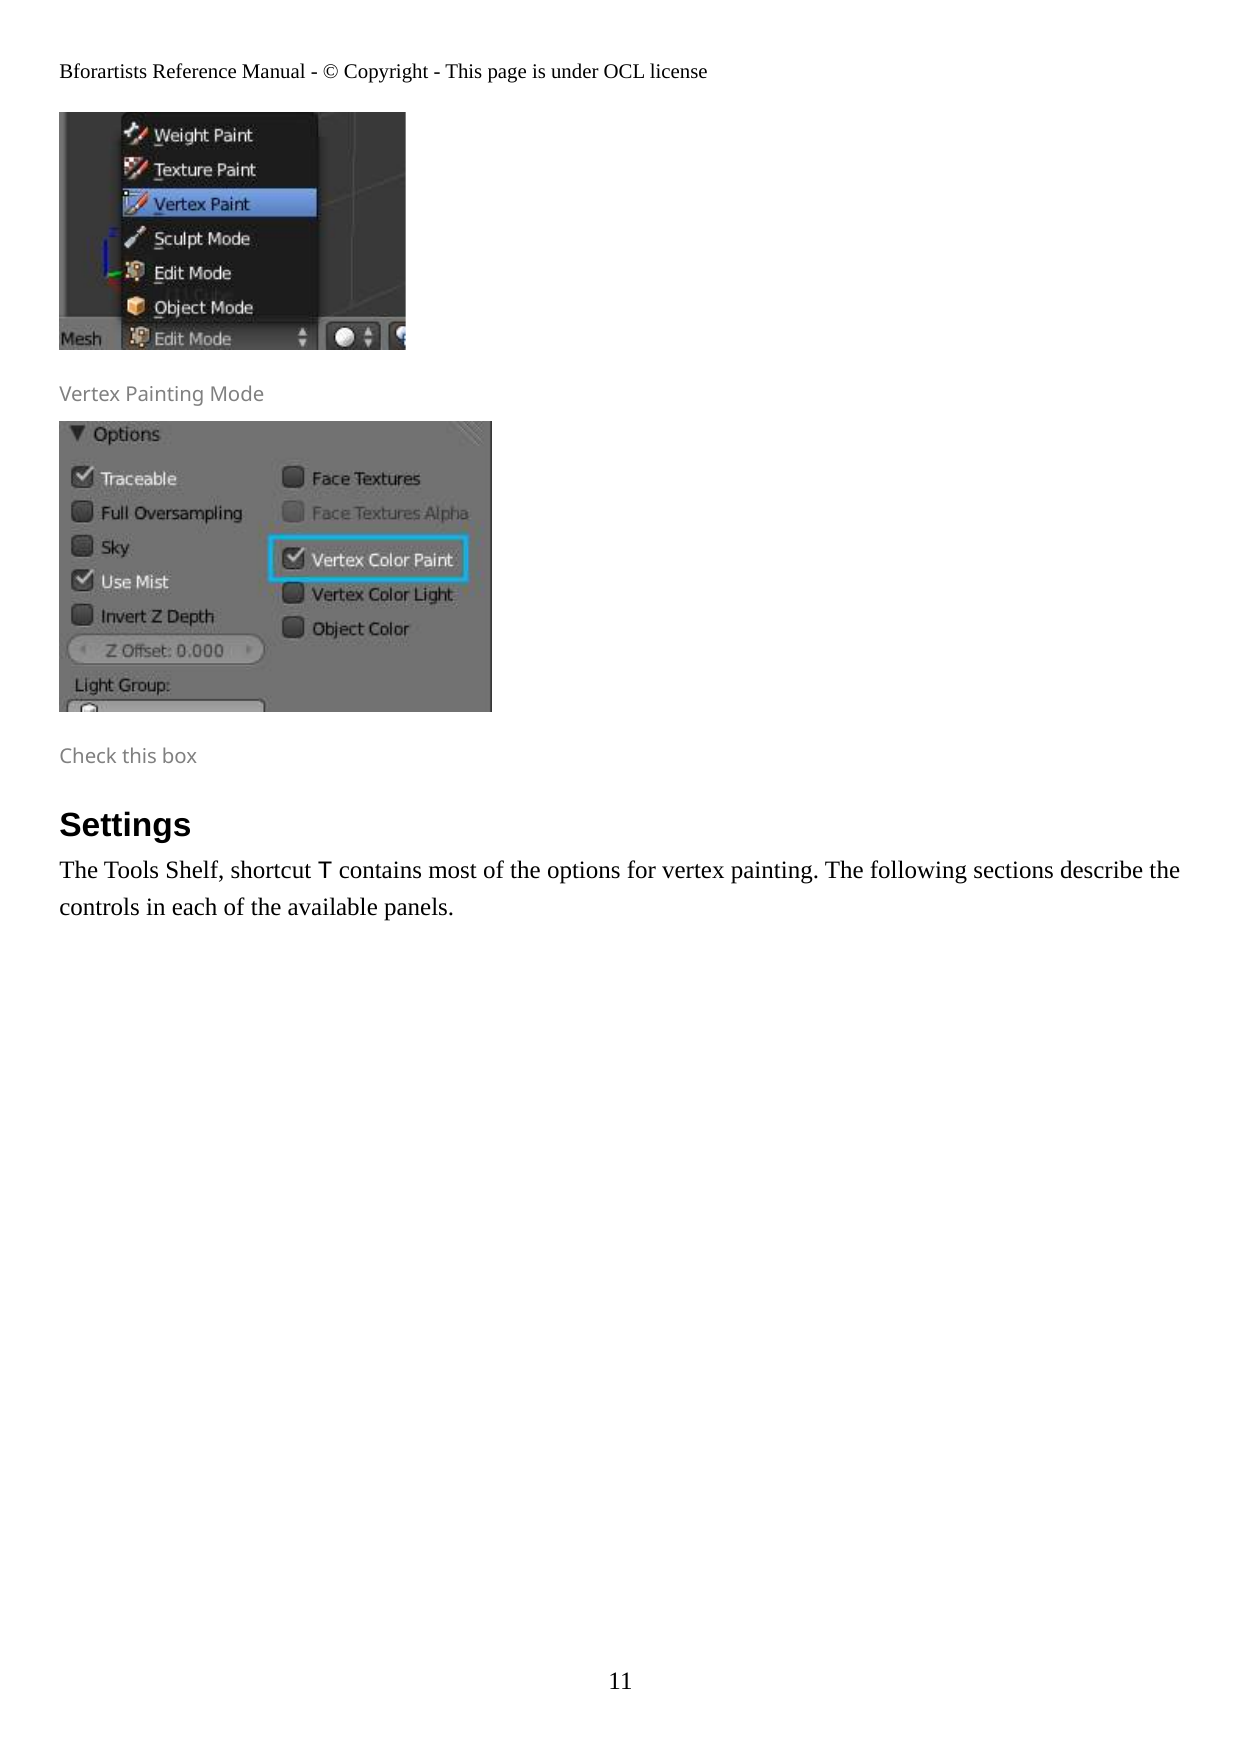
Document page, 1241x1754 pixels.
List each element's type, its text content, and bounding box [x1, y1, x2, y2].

picture [59, 112, 406, 350]
subtitle Settings [59, 804, 1181, 843]
text The Tools Shelf, shortcut T contains most of the options for vertex painting. The following sections describe the controls in each of the available panels. [59, 856, 1181, 921]
text Vertex Painting Mode [59, 376, 1181, 407]
picture [59, 421, 492, 712]
text Check this box [59, 738, 1181, 769]
